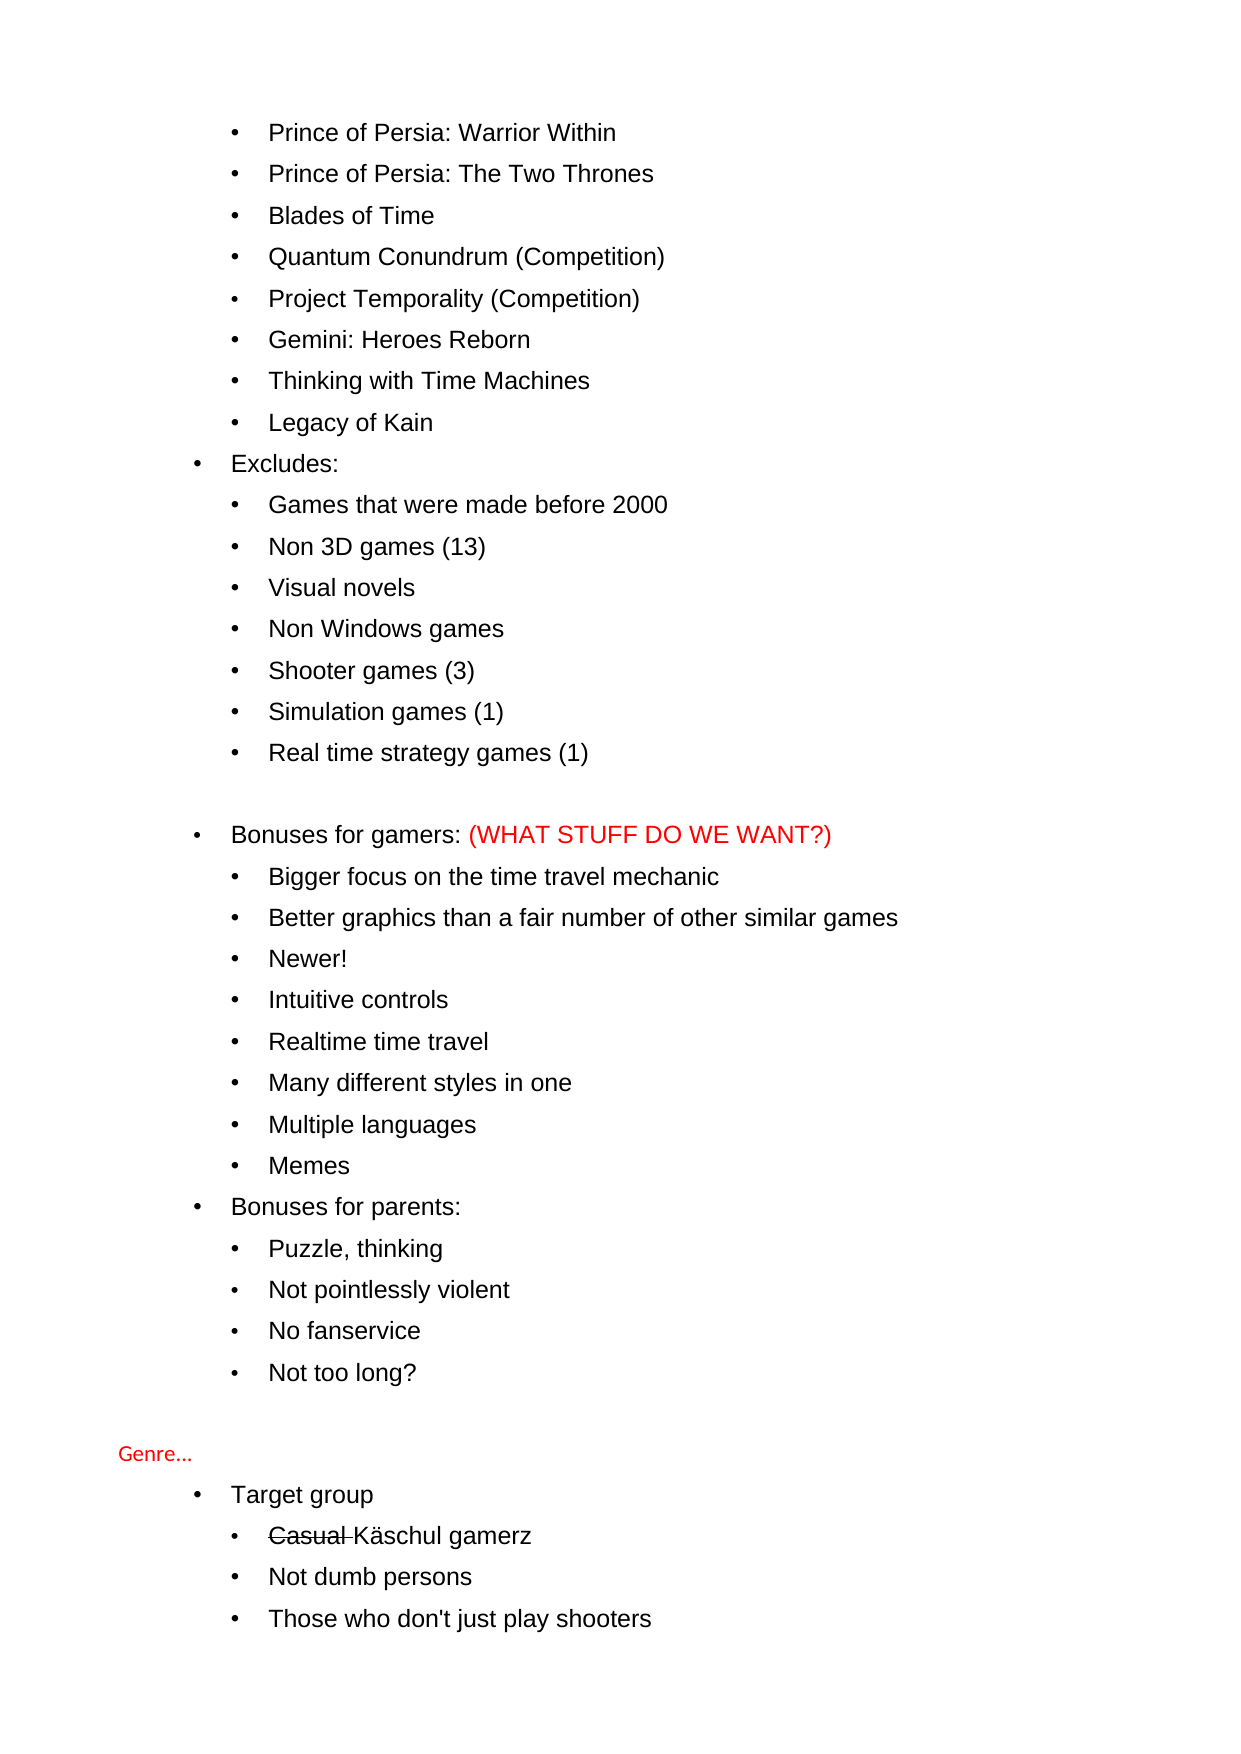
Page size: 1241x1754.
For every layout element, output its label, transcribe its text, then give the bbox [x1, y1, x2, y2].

list Newer! [231, 944, 1122, 973]
list Games that were made before 2000 [231, 490, 1122, 519]
list Prince of Persia: The Two Thrones [231, 159, 1122, 188]
list Bigger focus on the time travel mechanic [231, 861, 1122, 890]
list Not pointlessly violent [231, 1275, 1122, 1304]
list Legacy of Kain [231, 407, 1122, 436]
list Project Temporality (Competition) [231, 283, 1122, 312]
list Visual novels [231, 573, 1122, 602]
list Excludes: [193, 449, 1122, 478]
list Realtime time travel [231, 1027, 1122, 1056]
list Memes [231, 1151, 1122, 1180]
list Not dumb persons [231, 1562, 1122, 1591]
list Shooter games (3) [231, 656, 1122, 684]
text Genre... [118, 1439, 1122, 1467]
list Multiple languages [231, 1109, 1122, 1138]
list Simulation games (1) [231, 697, 1122, 726]
list Casual Käschul gamerz [231, 1521, 1122, 1550]
list Real time strategy games (1) [231, 738, 1122, 767]
list Gemini: Heroes Reborn [231, 325, 1122, 354]
list Quantum Conundrum (Competition) [231, 242, 1122, 271]
list Bonuses for parents: [193, 1192, 1122, 1221]
list No fanservice [231, 1316, 1122, 1345]
list Bonuses for gamers: (WHAT STUFF DO WE WANT?) [193, 820, 1122, 849]
list Target group [193, 1480, 1122, 1509]
list Prince of Persia: Warrior Within [231, 118, 1122, 147]
list Non 3D games (13) [231, 532, 1122, 560]
list Many different styles in one [231, 1068, 1122, 1097]
list Blades of Time [231, 201, 1122, 230]
list Thinking with Time Machines [231, 366, 1122, 395]
list Puzzle, thinking [231, 1234, 1122, 1262]
list Intuitive controls [231, 986, 1122, 1014]
list Not too long? [231, 1357, 1122, 1386]
list Those who don't just play shooters [231, 1604, 1122, 1633]
list Non Windows games [231, 614, 1122, 643]
list Better graphics than a fair number of other similar games [231, 903, 1122, 932]
